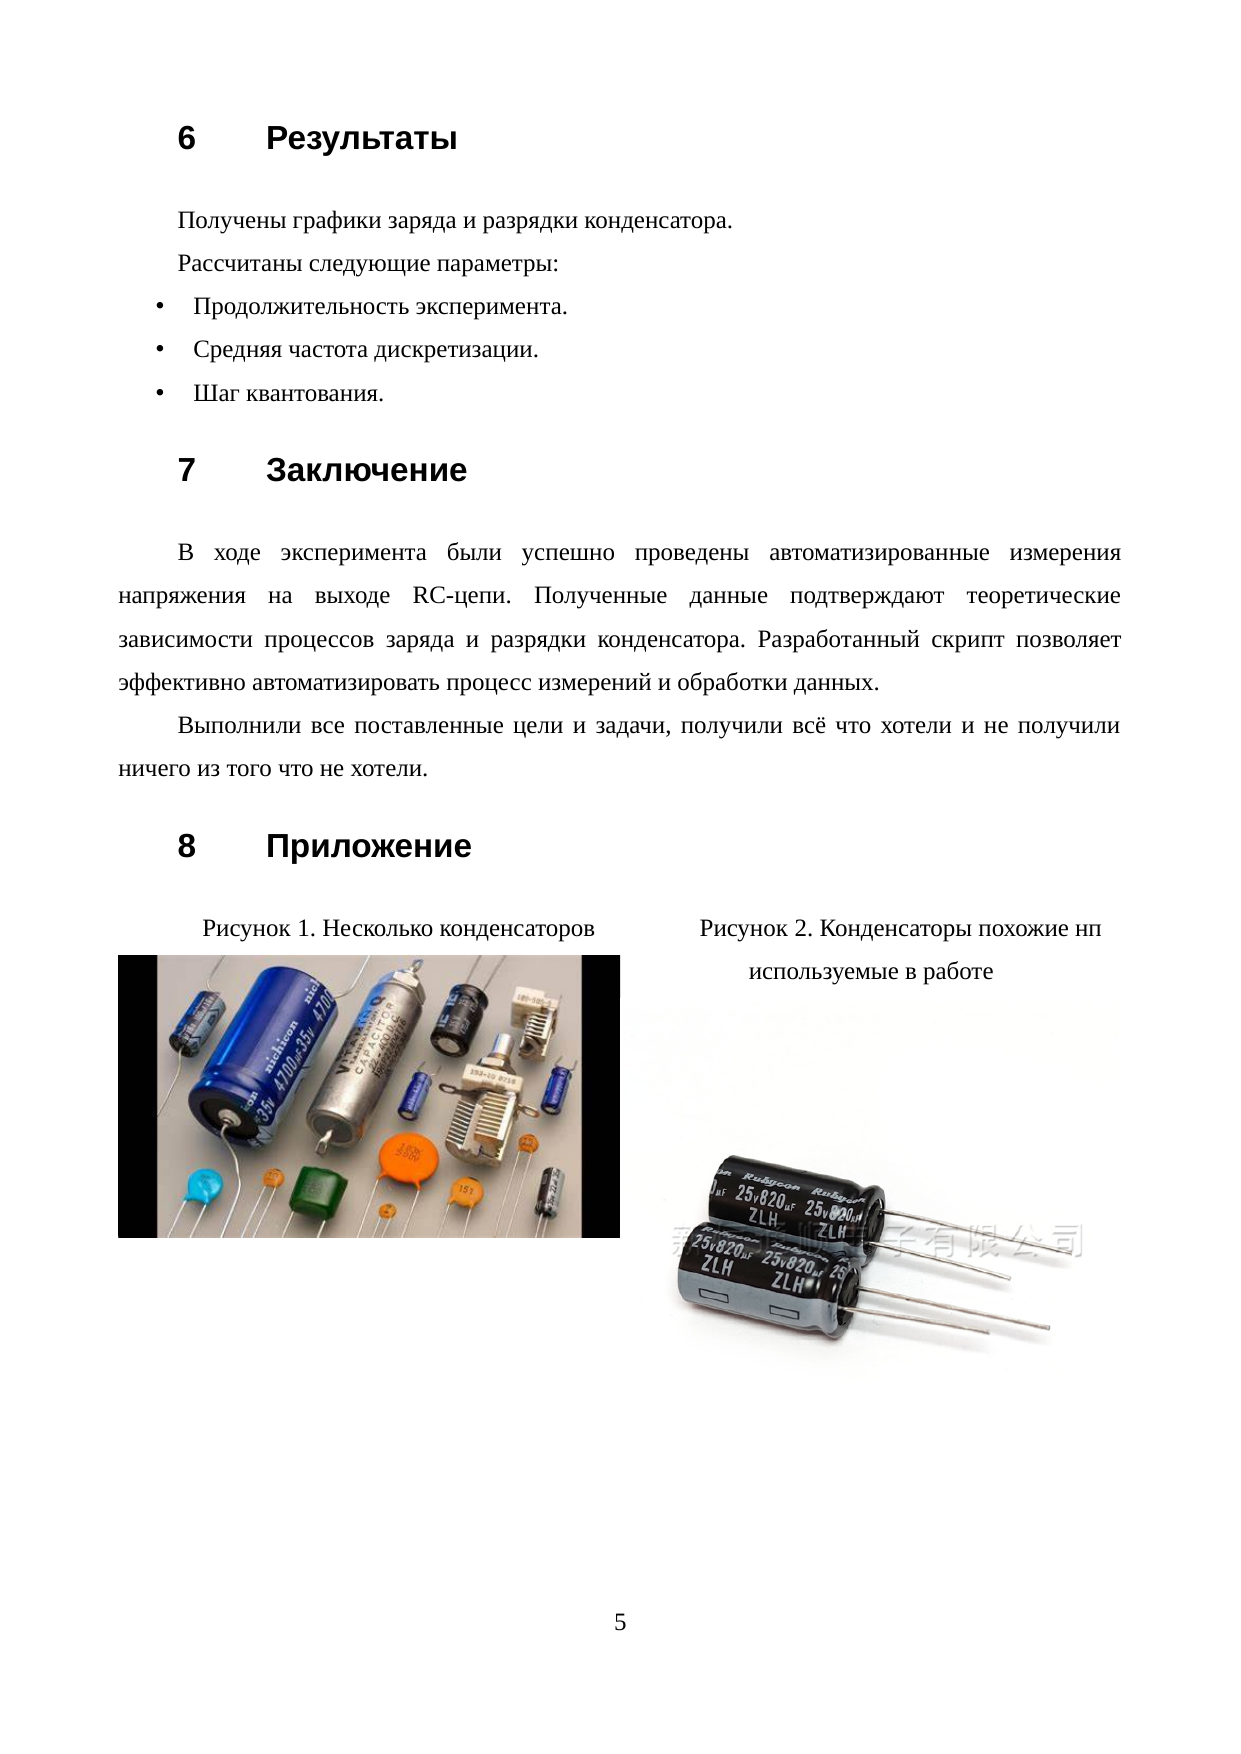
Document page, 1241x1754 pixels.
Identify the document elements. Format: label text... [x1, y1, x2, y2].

subtitle Заключение [118, 450, 1122, 489]
table_header [118, 1238, 620, 1515]
text Выполнили все поставленные цели и задачи, получили всё что хотели и не получили ничего из того что не хотели. [118, 710, 1122, 782]
text В ходе эксперимента были успешно проведены автоматизированные измерения напряжения на выходе RC-цепи. Полученные данные подтверждают теоретические зависимости процессов заряда и разрядки конденсатора. Разработанный скрипт позволяет эффективно автоматизировать процесс измерений и обработки данных. [118, 537, 1122, 696]
subtitle Приложение [118, 826, 1122, 864]
list Продолжительность эксперимента. [156, 291, 1122, 320]
table_header Рисунок 2. Конденсаторы похожие нп используемые в работе [620, 913, 1122, 998]
table_header [620, 1501, 1122, 1515]
table_header Рисунок 1. Несколько конденсаторов [118, 913, 620, 955]
picture [118, 955, 1123, 1501]
list Шаг квантования. [156, 378, 1122, 406]
subtitle Результаты [118, 118, 1122, 157]
list Средняя частота дискретизации. [156, 334, 1122, 363]
text Получены графики заряда и разрядки конденсатора. [118, 205, 1122, 234]
text Рассчитаны следующие параметры: [118, 248, 1122, 277]
